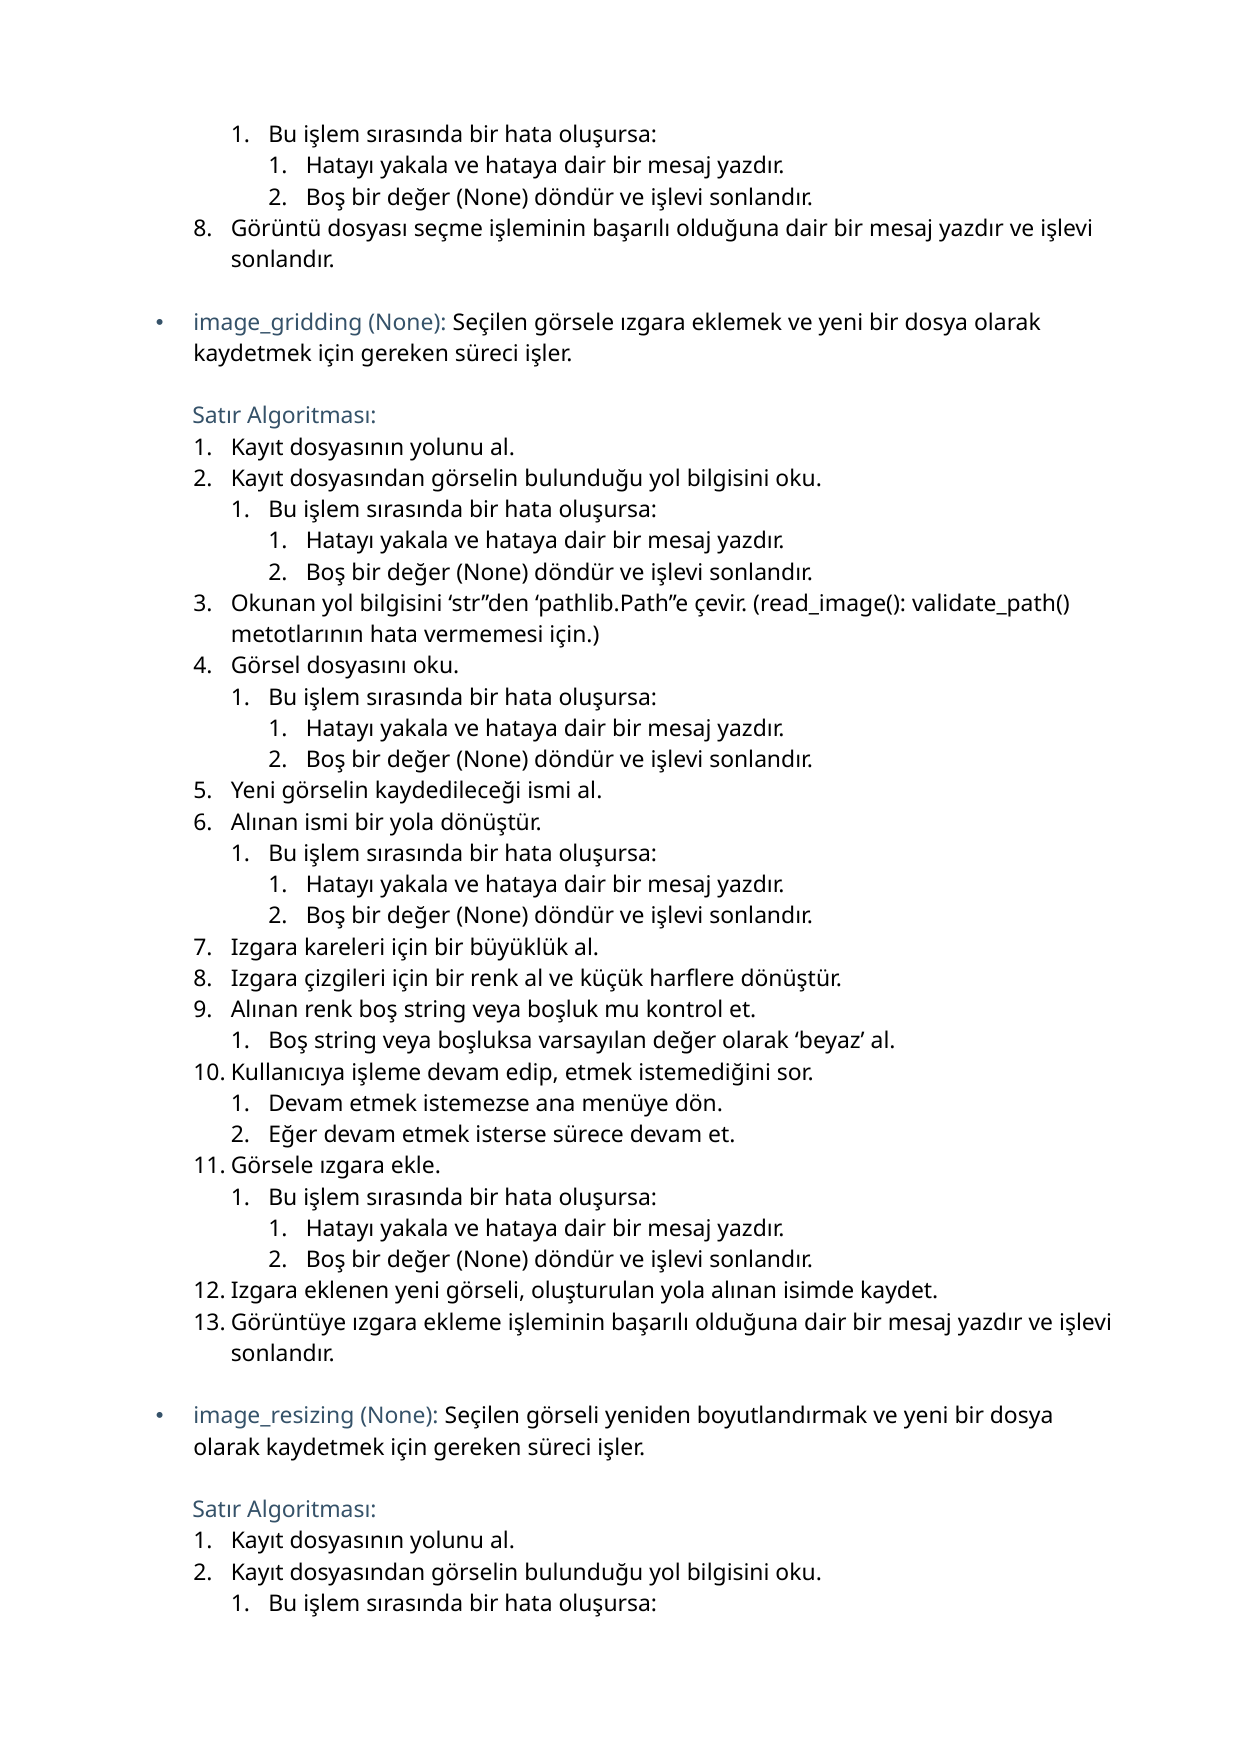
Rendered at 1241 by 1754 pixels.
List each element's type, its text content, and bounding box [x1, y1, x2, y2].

list Eğer devam etmek isterse sürece devam et. [231, 1118, 1122, 1149]
list Hatayı yakala ve hataya dair bir mesaj yazdır. [268, 1212, 1122, 1243]
list Bu işlem sırasında bir hata oluşursa: [231, 681, 1122, 712]
list Boş bir değer (None) döndür ve işlevi sonlandır. [268, 743, 1122, 774]
list Yeni görselin kaydedileceği ismi al. [193, 774, 1122, 806]
text Satır Algoritması: [118, 1493, 1122, 1524]
list Kayıt dosyasının yolunu al. [193, 431, 1122, 462]
list Hatayı yakala ve hataya dair bir mesaj yazdır. [268, 868, 1122, 899]
list Kayıt dosyasının yolunu al. [193, 1524, 1122, 1556]
list Devam etmek istemezse ana menüye dön. [231, 1087, 1122, 1118]
list Görsele ızgara ekle. [193, 1149, 1122, 1181]
list Bu işlem sırasında bir hata oluşursa: [231, 493, 1122, 524]
list Alınan renk boş string veya boşluk mu kontrol et. [193, 993, 1122, 1024]
list Görüntüye ızgara ekleme işleminin başarılı olduğuna dair bir mesaj yazdır ve işlevi sonlandır. [193, 1306, 1122, 1368]
list Görüntü dosyası seçme işleminin başarılı olduğuna dair bir mesaj yazdır ve işlevi sonlandır. [193, 212, 1122, 274]
list Boş bir değer (None) döndür ve işlevi sonlandır. [268, 899, 1122, 931]
list Okunan yol bilgisini ‘str’’den ‘pathlib.Path’’e çevir. (read_image(): validate_path() metotlarının hata vermemesi için.) [193, 587, 1122, 649]
list Boş string veya boşluksa varsayılan değer olarak ‘beyaz’ al. [231, 1024, 1122, 1056]
list Kullanıcıya işleme devam edip, etmek istemediğini sor. [193, 1056, 1122, 1087]
list Izgara kareleri için bir büyüklük al. [193, 931, 1122, 962]
text Satır Algoritması: [118, 399, 1122, 431]
list image_resizing (None): Seçilen görseli yeniden boyutlandırmak ve yeni bir dosya olarak kaydetmek için gereken süreci işler. [156, 1399, 1122, 1462]
list Görsel dosyasını oku. [193, 649, 1122, 681]
list Boş bir değer (None) döndür ve işlevi sonlandır. [268, 181, 1122, 212]
list image_gridding (None): Seçilen görsele ızgara eklemek ve yeni bir dosya olarak kaydetmek için gereken süreci işler. [156, 306, 1122, 368]
list Hatayı yakala ve hataya dair bir mesaj yazdır. [268, 524, 1122, 556]
list Bu işlem sırasında bir hata oluşursa: [231, 1587, 1122, 1618]
list Izgara çizgileri için bir renk al ve küçük harflere dönüştür. [193, 962, 1122, 993]
list Hatayı yakala ve hataya dair bir mesaj yazdır. [268, 712, 1122, 743]
list Boş bir değer (None) döndür ve işlevi sonlandır. [268, 556, 1122, 587]
list Bu işlem sırasında bir hata oluşursa: [231, 118, 1122, 149]
list Boş bir değer (None) döndür ve işlevi sonlandır. [268, 1243, 1122, 1274]
list Kayıt dosyasından görselin bulunduğu yol bilgisini oku. [193, 462, 1122, 493]
list Bu işlem sırasında bir hata oluşursa: [231, 837, 1122, 868]
list Izgara eklenen yeni görseli, oluşturulan yola alınan isimde kaydet. [193, 1274, 1122, 1306]
list Hatayı yakala ve hataya dair bir mesaj yazdır. [268, 149, 1122, 181]
list Alınan ismi bir yola dönüştür. [193, 806, 1122, 837]
list Bu işlem sırasında bir hata oluşursa: [231, 1181, 1122, 1212]
list Kayıt dosyasından görselin bulunduğu yol bilgisini oku. [193, 1556, 1122, 1587]
